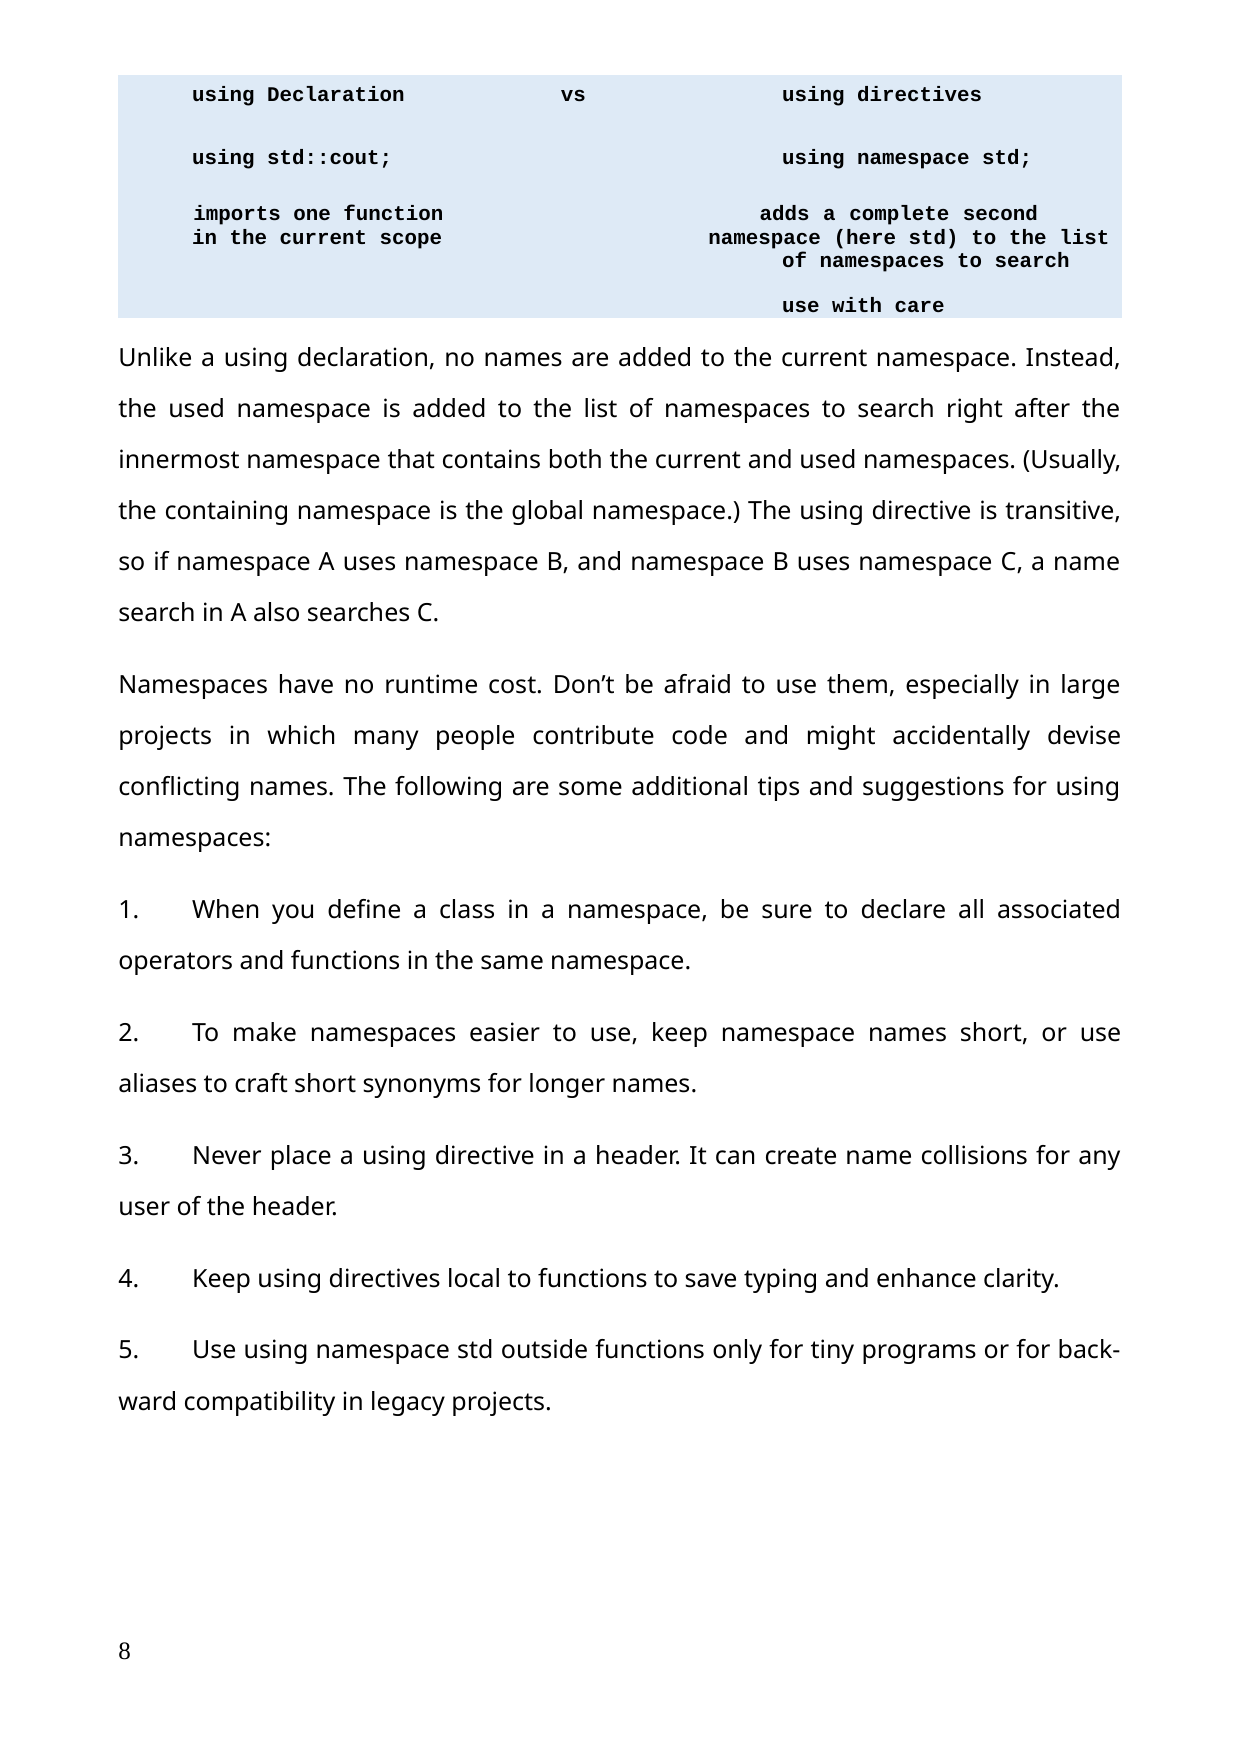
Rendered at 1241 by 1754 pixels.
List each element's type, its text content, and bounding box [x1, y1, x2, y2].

list To make namespaces easier to use, keep namespace names short, or use aliases to craft short synonyms for longer names. [118, 1014, 1122, 1099]
list When you define a class in a namespace, be sure to declare all associated operators and functions in the same namespace. [118, 891, 1122, 977]
text using std::cout; using namespace std; [118, 147, 1122, 171]
text using Declaration vs using directives [118, 75, 1122, 109]
text imports one function adds a complete second in the current scope namespace (here std) to the list of namespaces to search [118, 203, 1122, 274]
text Unlike a using declaration, no names are added to the current namespace. Instead, the used namespace is added to the list of namespaces to search right after the innermost namespace that contains both the current and used namespaces. (Usually, the containing namespace is the global namespace.) The using directive is transitive, so if namespace A uses namespace B, and namespace B uses namespace C, a name search in A also searches C. [118, 339, 1122, 629]
text use with care [118, 295, 1122, 318]
text Namespaces have no runtime cost. Don’t be afraid to use them, especially in large projects in which many people contribute code and might accidentally devise conflicting names. The following are some additional tips and suggestions for using namespaces: [118, 666, 1122, 854]
list Keep using directives local to functions to save typing and enhance clarity. [118, 1260, 1122, 1294]
list Never place a using directive in a header. It can create name collisions for any user of the header. [118, 1137, 1122, 1222]
list Use using namespace std outside functions only for tiny programs or for back-ward compatibility in legacy projects. [118, 1332, 1122, 1417]
